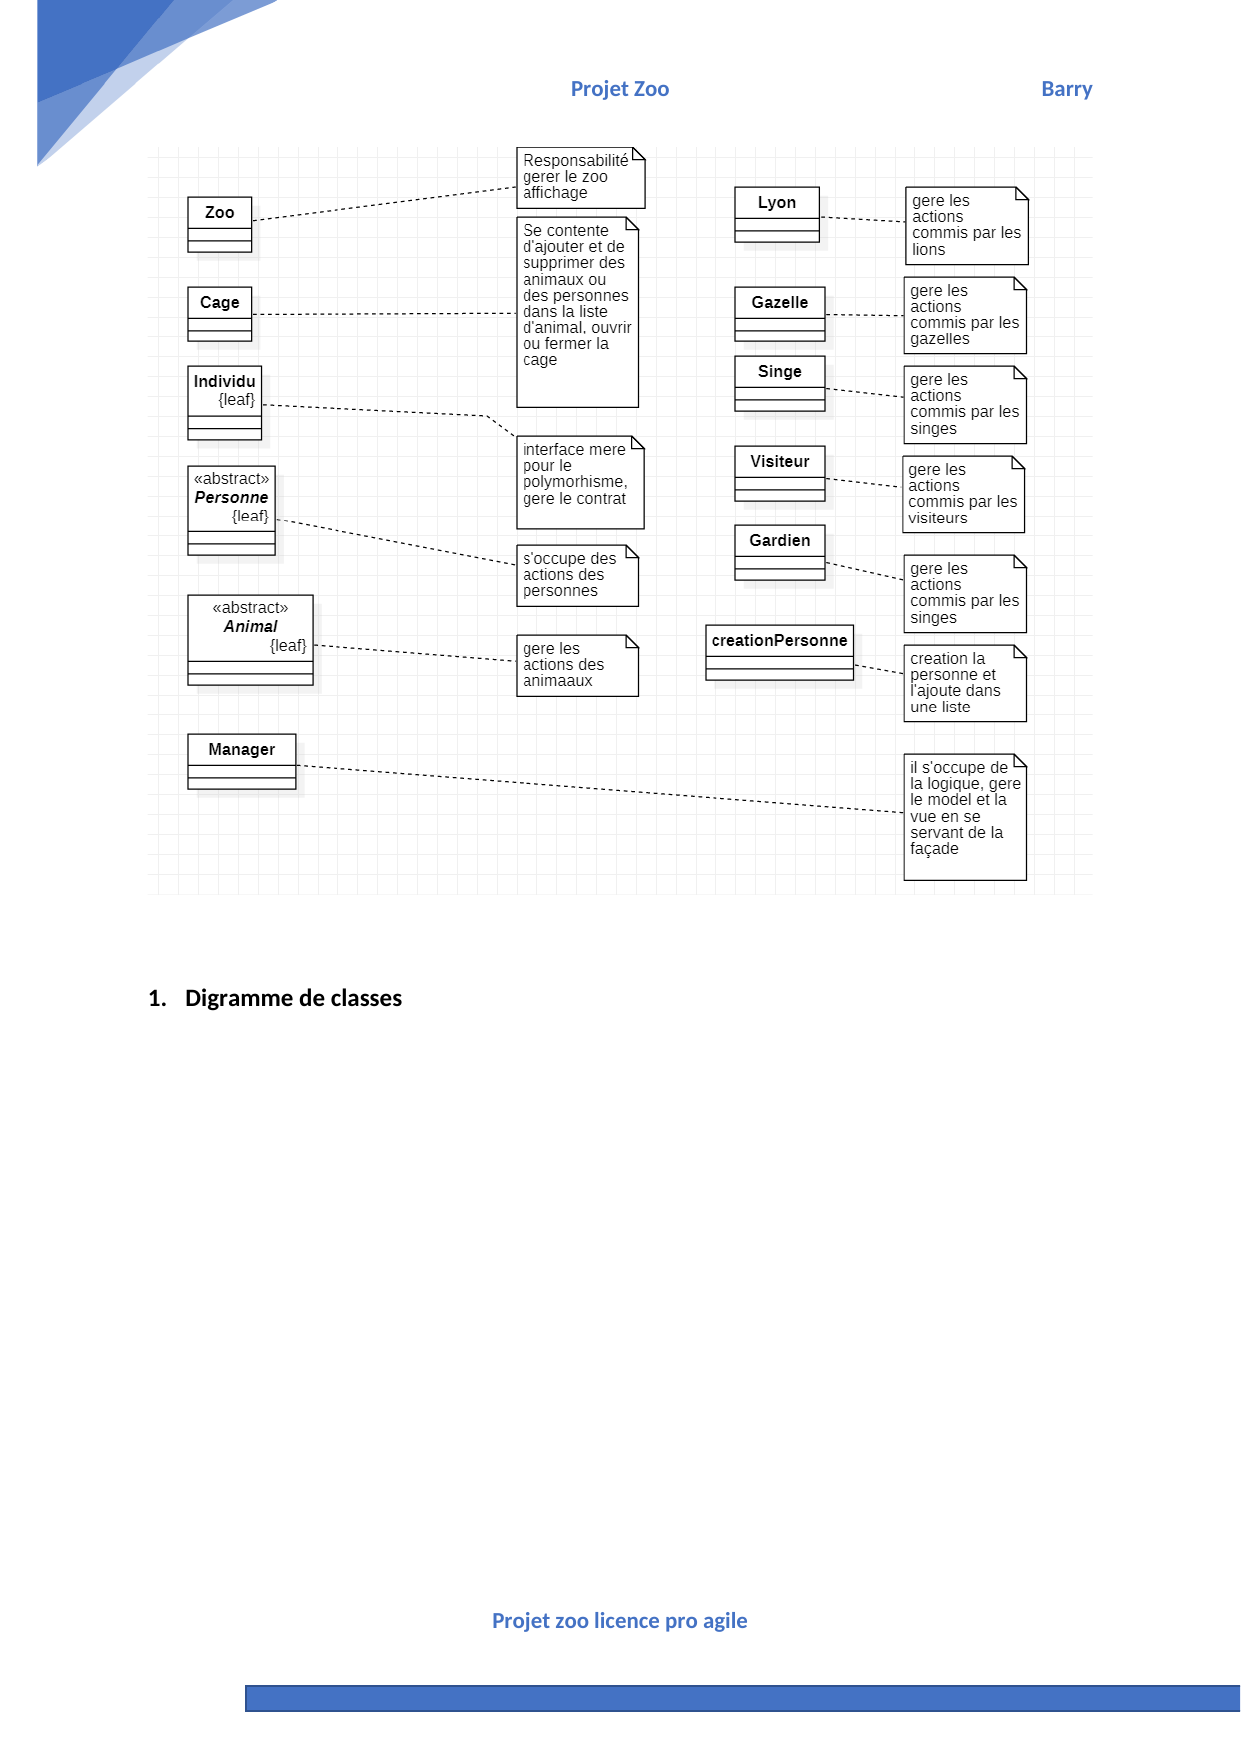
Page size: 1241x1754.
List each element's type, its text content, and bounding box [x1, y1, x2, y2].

list Digramme de classes [148, 982, 1093, 1013]
